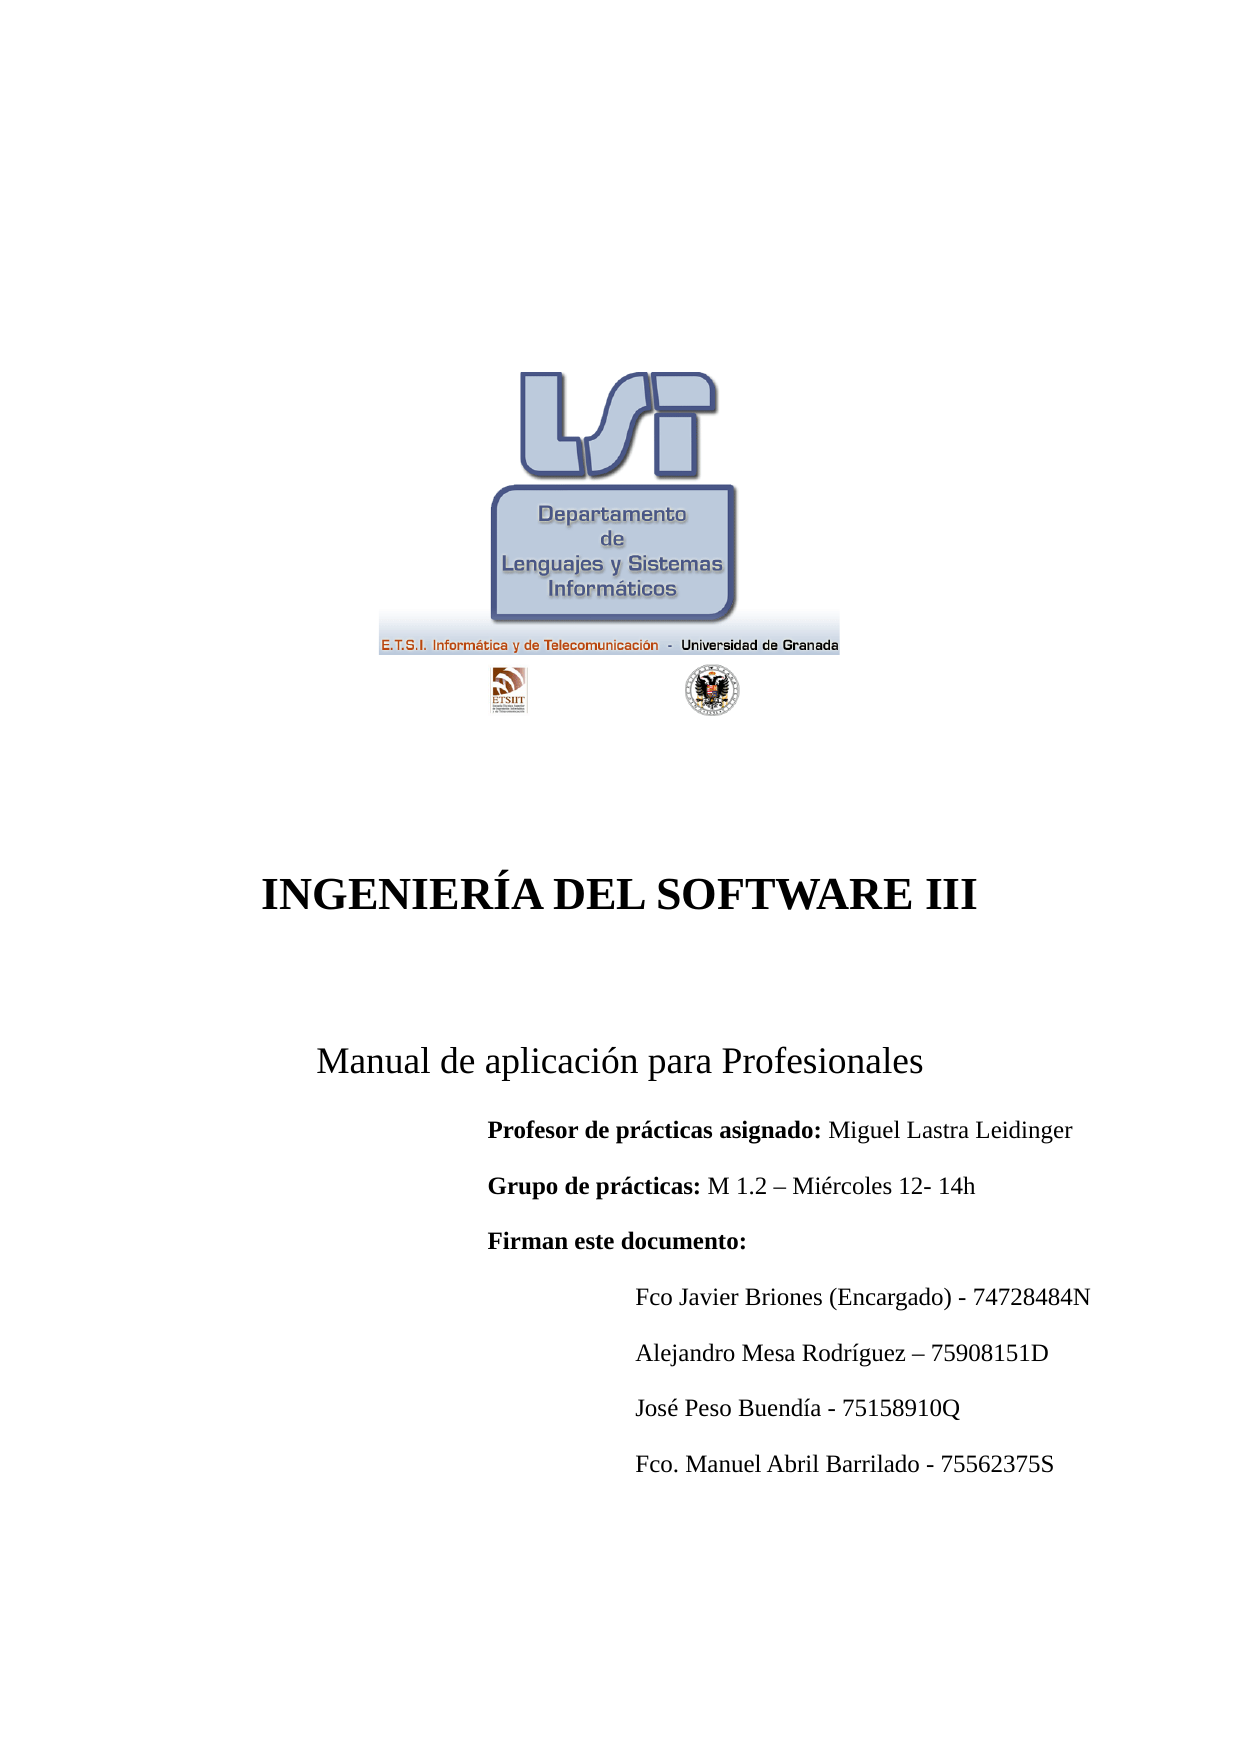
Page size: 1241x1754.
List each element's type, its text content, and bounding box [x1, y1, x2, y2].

text Grupo de prácticas: M 1.2 – Miércoles 12- 14h [118, 1171, 1122, 1199]
text Profesor de prácticas asignado: Miguel Lastra Leidinger [118, 1115, 1122, 1144]
text Firman este documento: [118, 1226, 1122, 1255]
text INGENIERÍA DEL SOFTWARE III [118, 867, 1122, 919]
text Fco Javier Briones (Encargado) - 74728484N [118, 1282, 1122, 1311]
text Alejandro Mesa Rodríguez – 75908151D [118, 1338, 1122, 1366]
text Manual de aplicación para Profesionales [118, 1038, 1122, 1081]
text Fco. Manuel Abril Barrilado - 75562375S [118, 1449, 1122, 1478]
text José Peso Buendía - 75158910Q [118, 1393, 1122, 1422]
